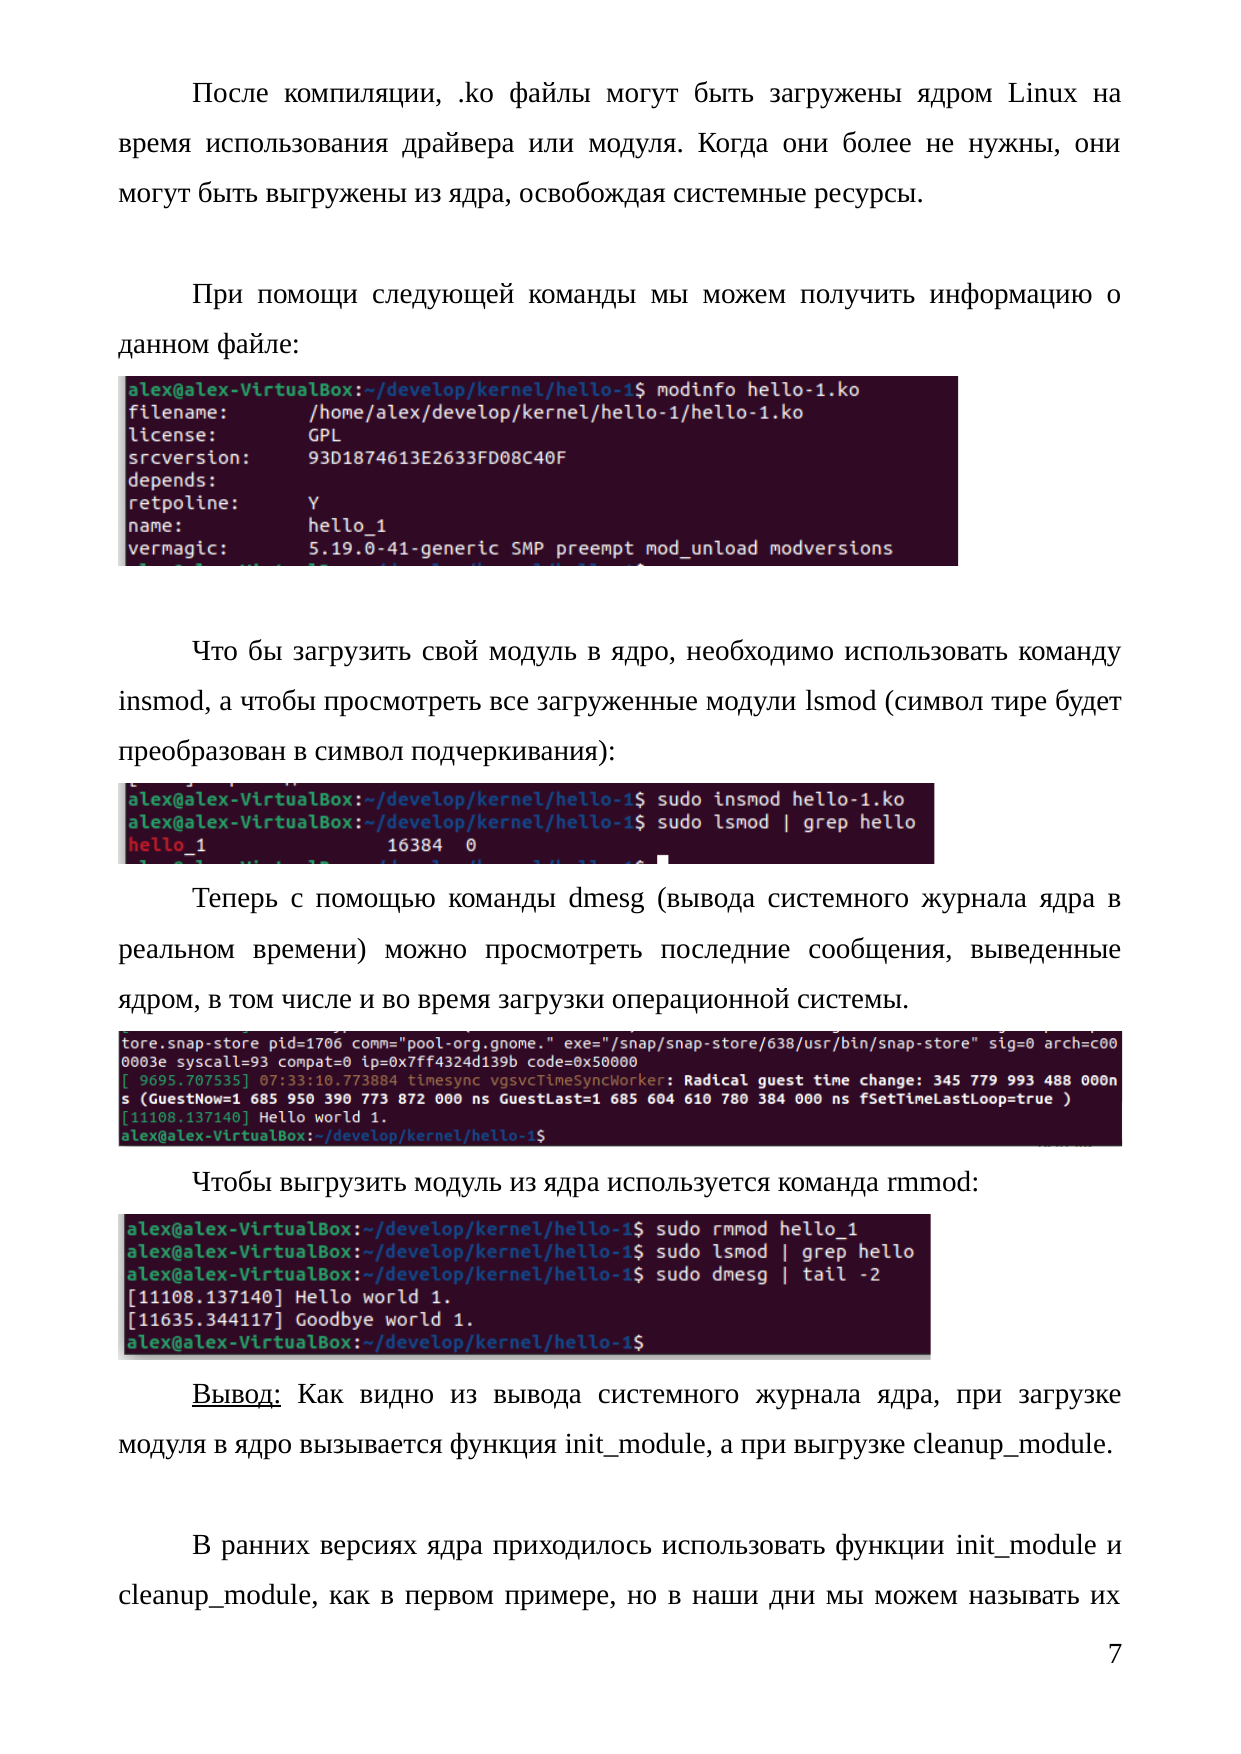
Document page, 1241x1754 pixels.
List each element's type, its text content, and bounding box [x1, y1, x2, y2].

text В ранних версиях ядра приходилось использовать функции init_module и cleanup_module, как в первом примере, но в наши дни мы можем называть их [118, 1527, 1122, 1611]
text При помощи следующей команды мы можем получить информацию о данном файле: [118, 276, 1122, 360]
text Вывод: Как видно из вывода системного журнала ядра, при загрузке модуля в ядро вызывается функция init_module, а при выгрузке cleanup_module. [118, 1376, 1122, 1460]
text После компиляции, .ko файлы могут быть загружены ядром Linux на время использования драйвера или модуля. Когда они более не нужны, они могут быть выгружены из ядра, освобождая системные ресурсы. [118, 75, 1122, 209]
text Чтобы выгрузить модуль из ядра используется команда rmmod: [118, 1164, 1122, 1197]
text Теперь с помощью команды dmesg (вывода системного журнала ядра в реальном времени) можно просмотреть последние сообщения, выведенные ядром, в том числе и во время загрузки операционной системы. [118, 880, 1122, 1014]
text Что бы загрузить свой модуль в ядро, необходимо использовать команду insmod, а чтобы просмотреть все загруженные модули lsmod (cимвол тире будет преобразован в символ подчеркивания): [118, 633, 1122, 767]
